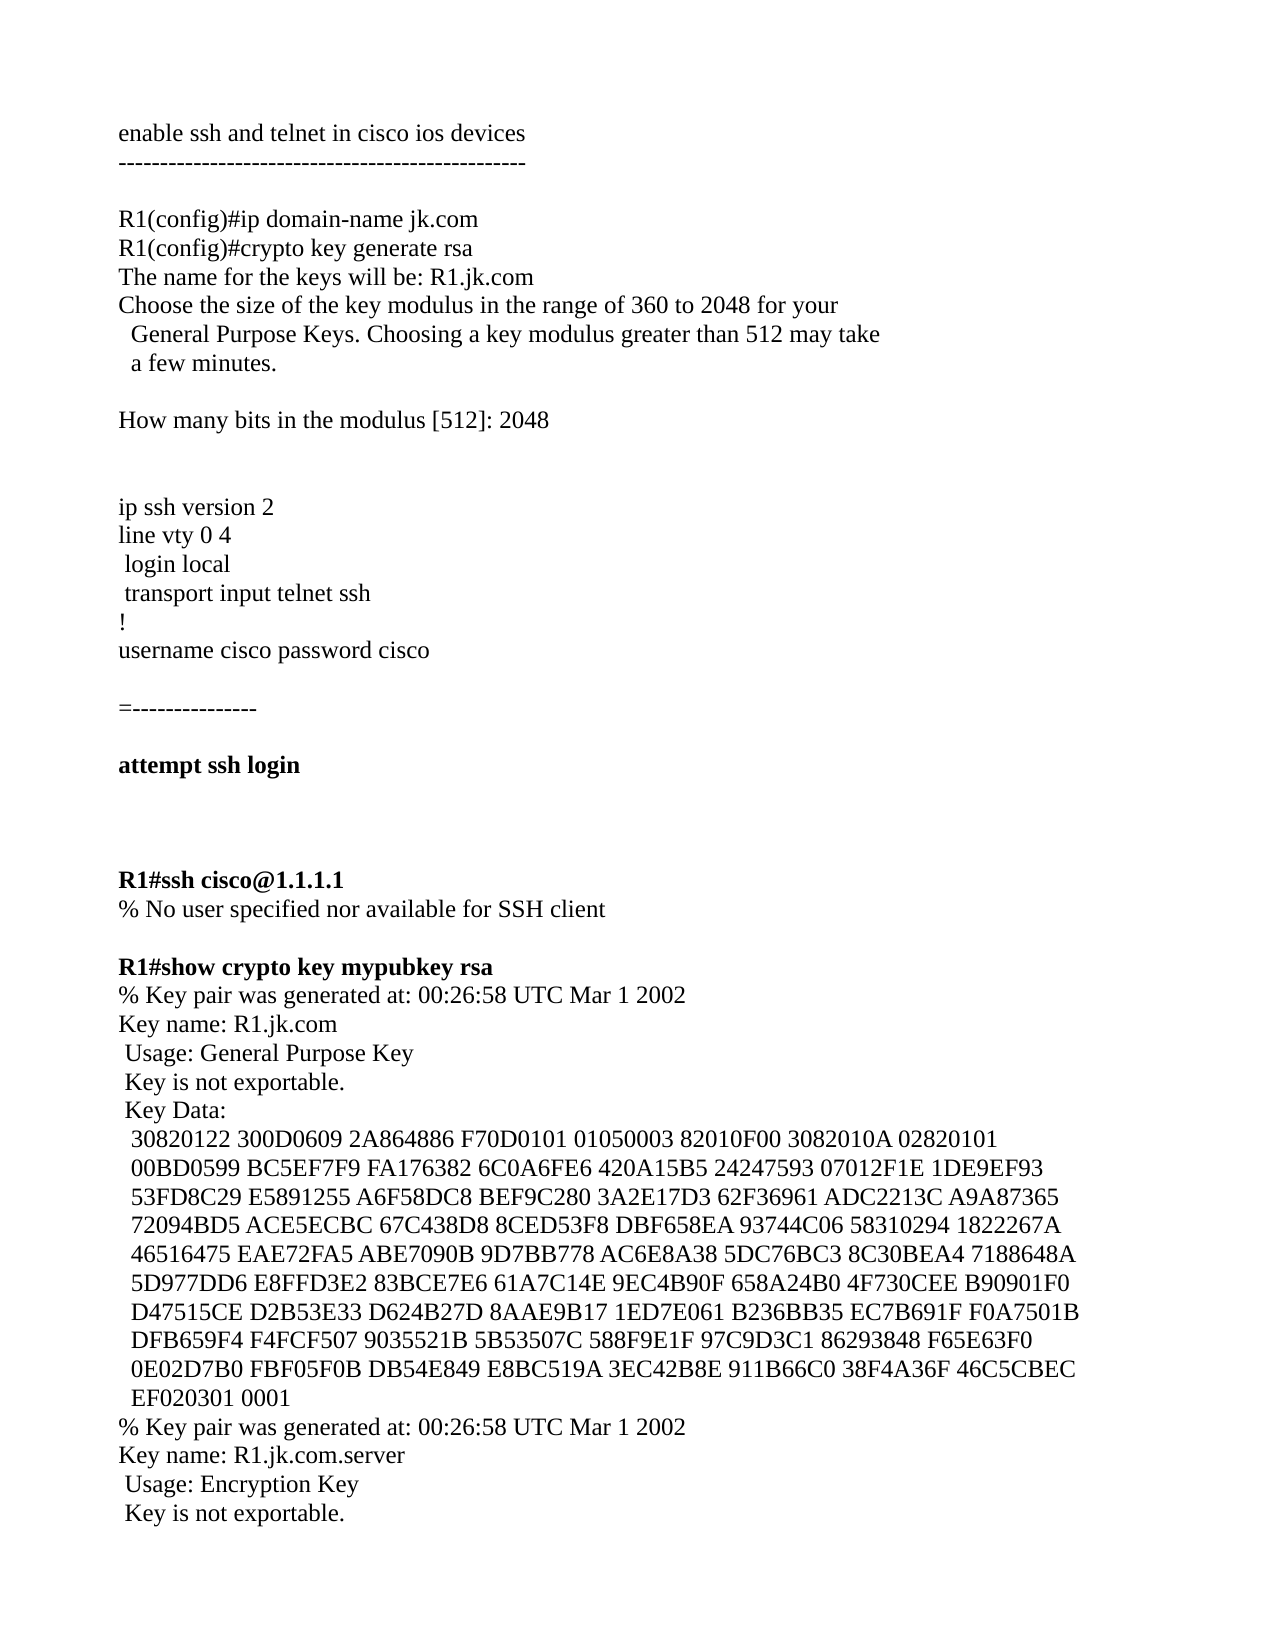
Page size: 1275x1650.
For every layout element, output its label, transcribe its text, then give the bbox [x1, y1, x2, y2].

text 46516475 EAE72FA5 ABE7090B 9D7BB778 AC6E8A38 5DC76BC3 8C30BEA4 7188648A [118, 1239, 1157, 1268]
text line vty 0 4 [118, 521, 1157, 549]
text 00BD0599 BC5EF7F9 FA176382 6C0A6FE6 420A15B5 24247593 07012F1E 1DE9EF93 [118, 1153, 1157, 1182]
text attempt ssh login [118, 751, 1157, 779]
text ! [118, 607, 1157, 636]
text Choose the size of the key modulus in the range of 360 to 2048 for your [118, 291, 1157, 319]
text R1#show crypto key mypubkey rsa [118, 952, 1157, 981]
text % No user specified nor available for SSH client [118, 894, 1157, 923]
text % Key pair was generated at: 00:26:58 UTC Mar 1 2002 [118, 1412, 1157, 1441]
text The name for the keys will be: R1.jk.com [118, 262, 1157, 291]
text Key is not exportable. [118, 1067, 1157, 1096]
text enable ssh and telnet in cisco ios devices [118, 118, 1157, 147]
text Usage: General Purpose Key [118, 1038, 1157, 1067]
text transport input telnet ssh [118, 578, 1157, 607]
text Key name: R1.jk.com.server [118, 1441, 1157, 1469]
text login local [118, 549, 1157, 578]
text General Purpose Keys. Choosing a key modulus greater than 512 may take [118, 319, 1157, 348]
text 30820122 300D0609 2A864886 F70D0101 01050003 82010F00 3082010A 02820101 [118, 1124, 1157, 1153]
text D47515CE D2B53E33 D624B27D 8AAE9B17 1ED7E061 B236BB35 EC7B691F F0A7501B [118, 1297, 1157, 1326]
text 5D977DD6 E8FFD3E2 83BCE7E6 61A7C14E 9EC4B90F 658A24B0 4F730CEE B90901F0 [118, 1268, 1157, 1297]
text Key name: R1.jk.com [118, 1009, 1157, 1038]
text a few minutes. [118, 348, 1157, 377]
text ------------------------------------------------- [118, 147, 1157, 176]
text R1#ssh cisco@1.1.1.1 [118, 866, 1157, 894]
text % Key pair was generated at: 00:26:58 UTC Mar 1 2002 [118, 981, 1157, 1009]
text How many bits in the modulus [512]: 2048 [118, 406, 1157, 434]
text ip ssh version 2 [118, 492, 1157, 521]
text Key is not exportable. [118, 1498, 1157, 1527]
text R1(config)#crypto key generate rsa [118, 233, 1157, 262]
text Key Data: [118, 1096, 1157, 1124]
text 72094BD5 ACE5ECBC 67C438D8 8CED53F8 DBF658EA 93744C06 58310294 1822267A [118, 1211, 1157, 1239]
text EF020301 0001 [118, 1383, 1157, 1412]
text 0E02D7B0 FBF05F0B DB54E849 E8BC519A 3EC42B8E 911B66C0 38F4A36F 46C5CBEC [118, 1354, 1157, 1383]
text username cisco password cisco [118, 636, 1157, 664]
text =--------------- [118, 693, 1157, 722]
text DFB659F4 F4FCF507 9035521B 5B53507C 588F9E1F 97C9D3C1 86293848 F65E63F0 [118, 1326, 1157, 1354]
text R1(config)#ip domain-name jk.com [118, 204, 1157, 233]
text 53FD8C29 E5891255 A6F58DC8 BEF9C280 3A2E17D3 62F36961 ADC2213C A9A87365 [118, 1182, 1157, 1211]
text Usage: Encryption Key [118, 1469, 1157, 1498]
